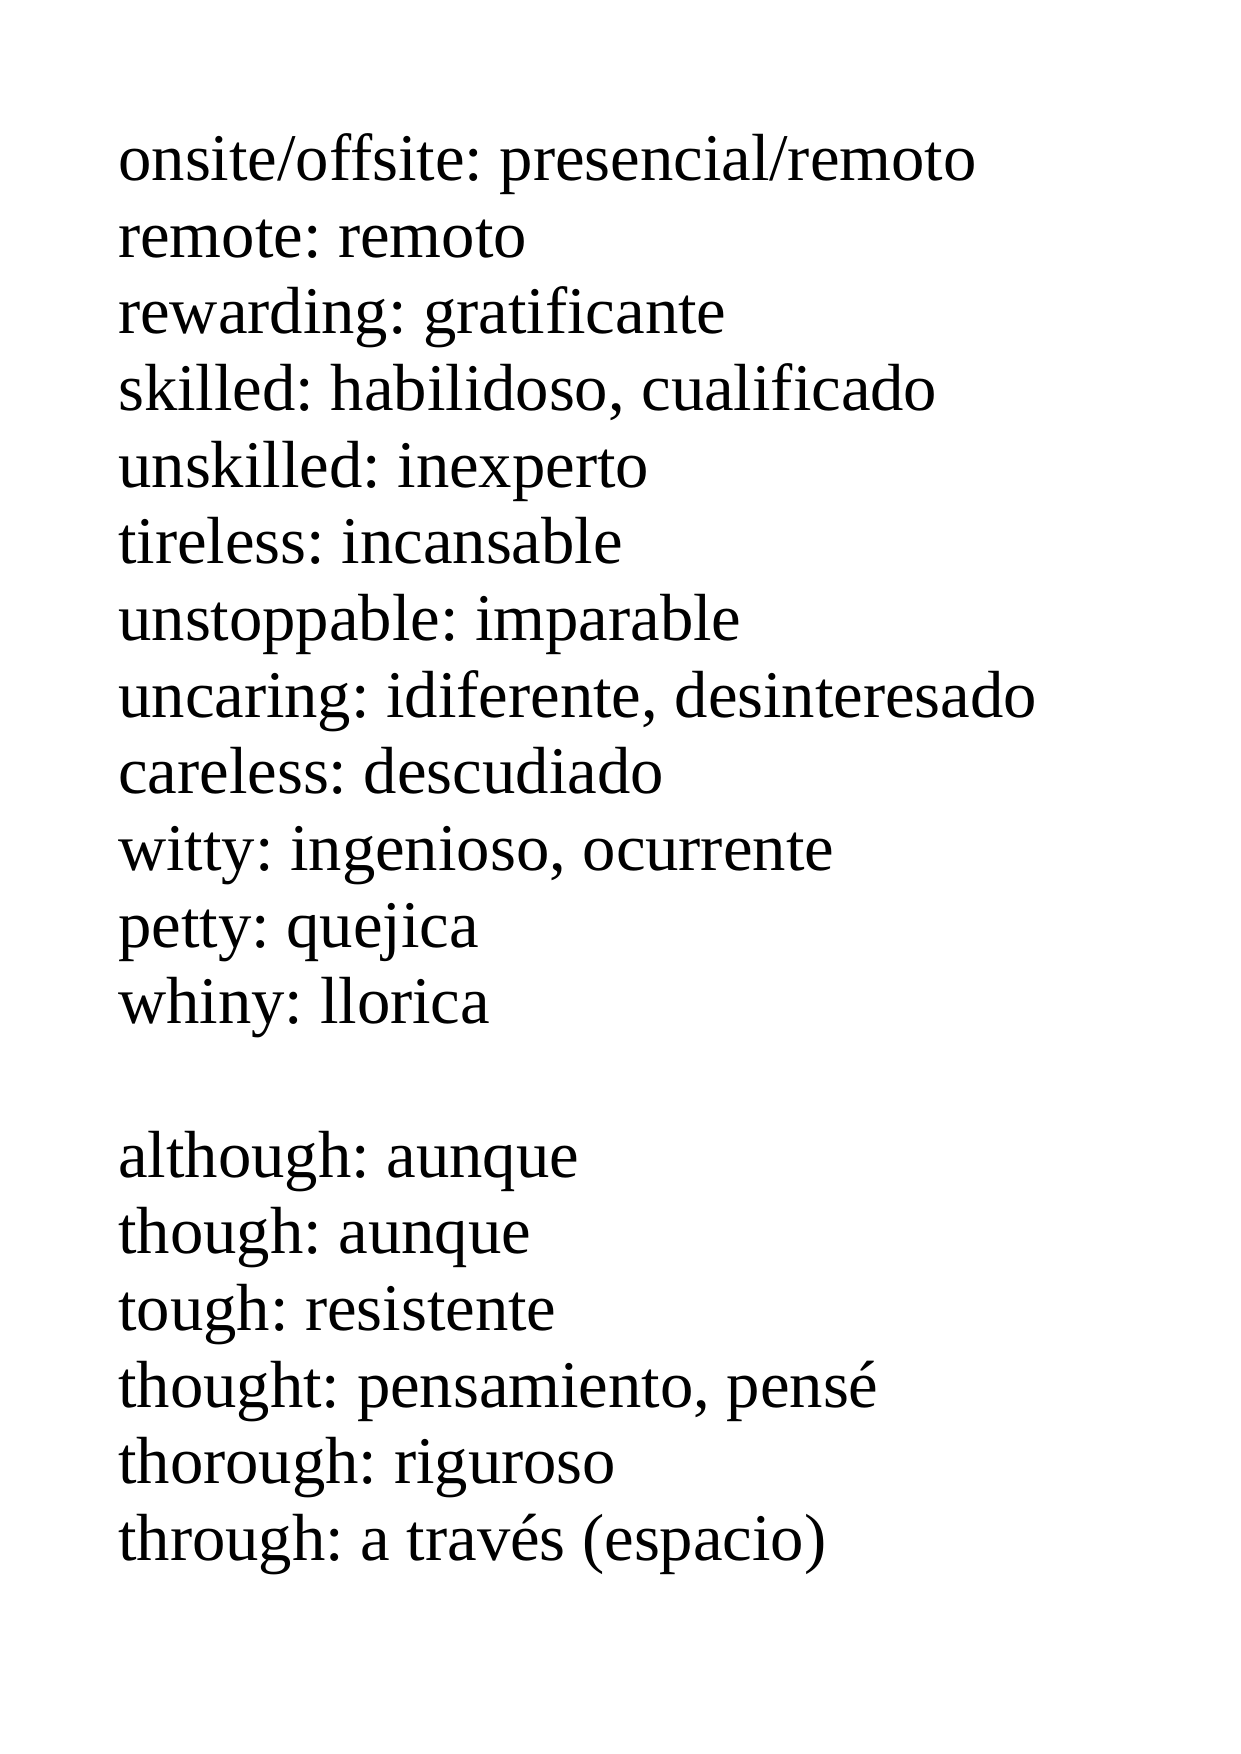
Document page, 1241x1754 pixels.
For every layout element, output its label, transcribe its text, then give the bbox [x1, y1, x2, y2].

text careless: descudiado [118, 731, 1122, 808]
text although: aunque [118, 1115, 1122, 1191]
text uncaring: idiferente, desinteresado [118, 655, 1122, 731]
text rewarding: gratificante [118, 271, 1122, 348]
text remote: remoto [118, 195, 1122, 271]
text though: aunque [118, 1191, 1122, 1268]
text thought: pensamiento, pensé [118, 1345, 1122, 1421]
text tireless: incansable [118, 501, 1122, 578]
text tough: resistente [118, 1268, 1122, 1345]
text onsite/offsite: presencial/remoto [118, 118, 1122, 195]
text through: a través (espacio) [118, 1498, 1122, 1575]
text thorough: riguroso [118, 1421, 1122, 1498]
text unskilled: inexperto [118, 425, 1122, 501]
text unstoppable: imparable [118, 578, 1122, 655]
text witty: ingenioso, ocurrente [118, 808, 1122, 885]
text whiny: llorica [118, 961, 1122, 1038]
text petty: quejica [118, 885, 1122, 961]
text skilled: habilidoso, cualificado [118, 348, 1122, 425]
